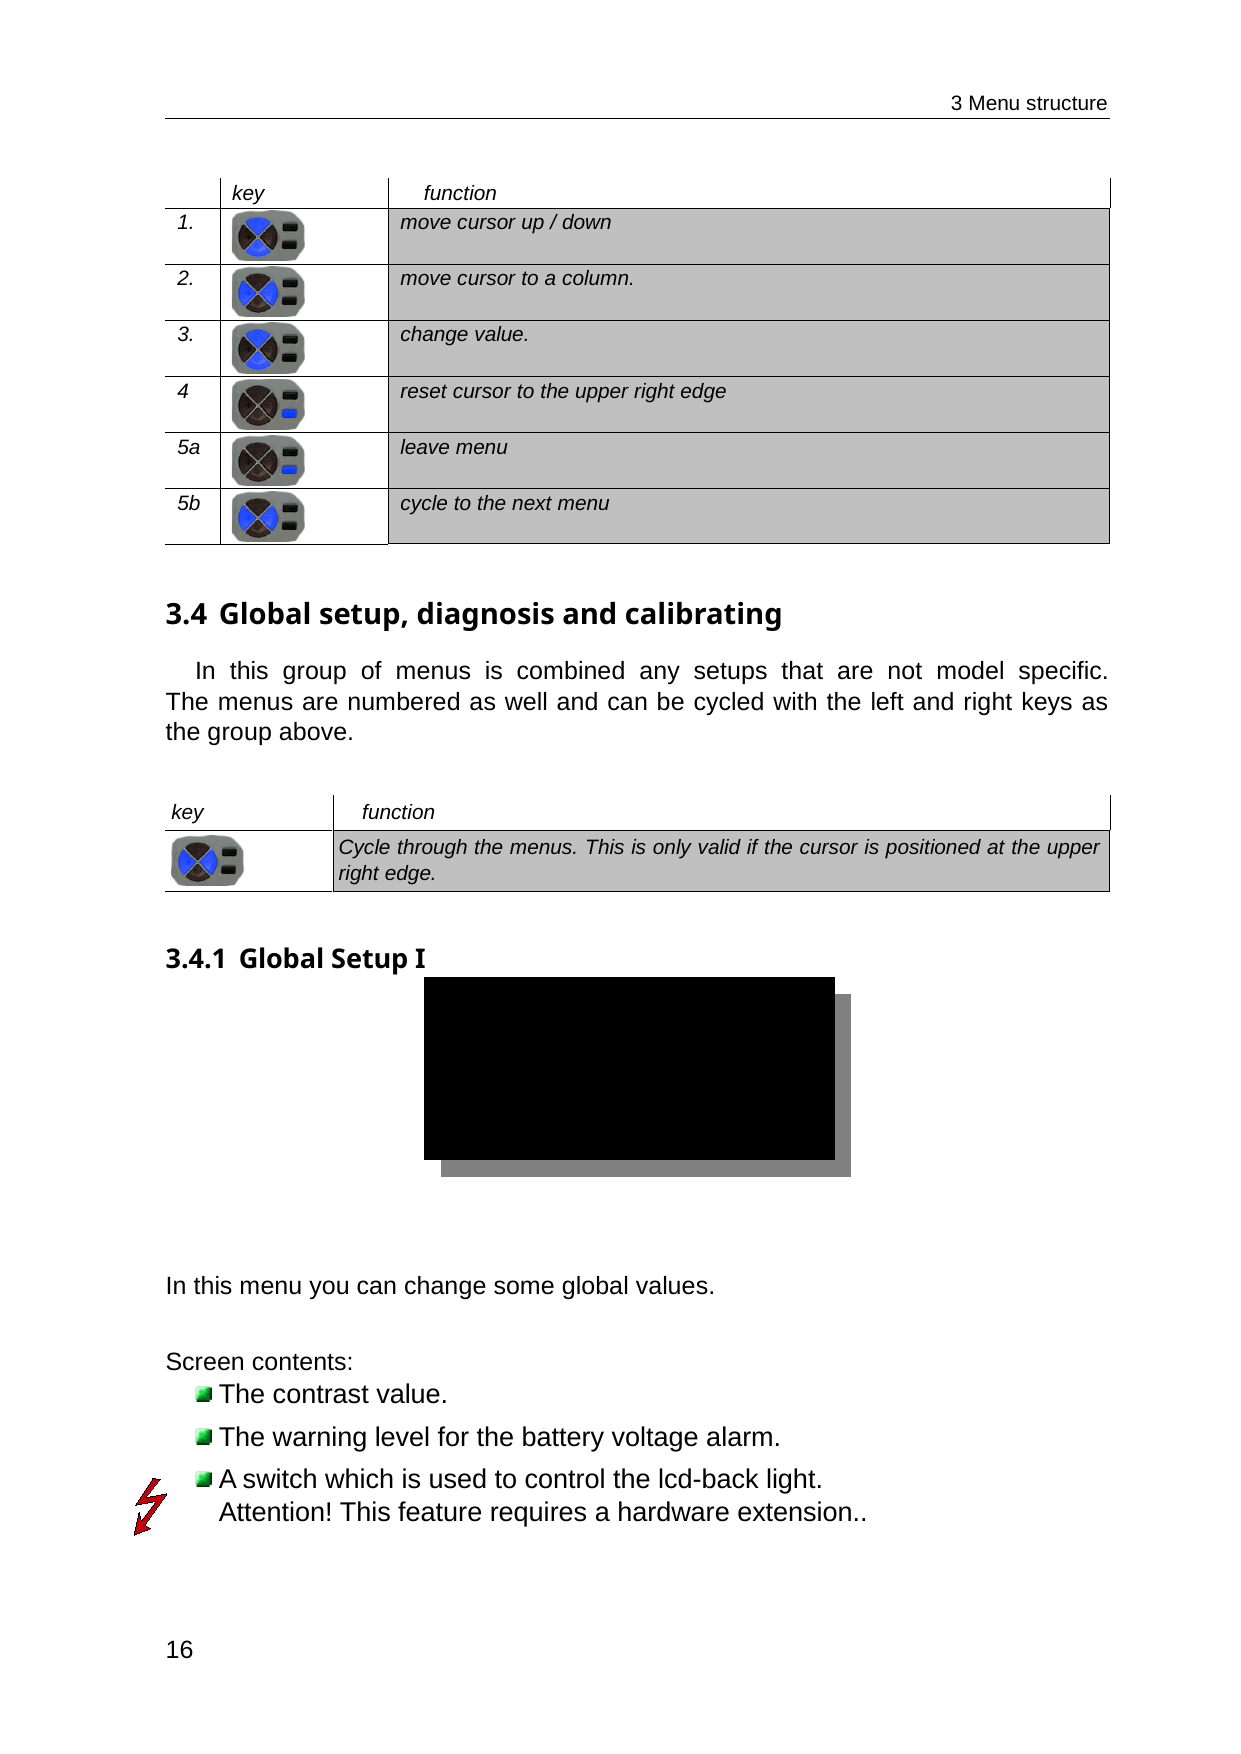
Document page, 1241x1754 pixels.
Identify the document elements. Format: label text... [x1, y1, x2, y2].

picture [231, 379, 306, 430]
table_cell cycle to the next menu [389, 489, 1109, 543]
picture [231, 266, 306, 317]
picture [231, 491, 306, 542]
table_cell [221, 265, 388, 320]
table_cell 3. [165, 321, 220, 376]
picture [195, 1471, 212, 1487]
table_cell 5a [165, 433, 220, 488]
table_cell change value. [389, 321, 1109, 376]
list A switch which is used to control the lcd-back light. Attention! This feature requires a hardware extension.. [165, 1464, 1110, 1527]
table_cell [221, 433, 388, 488]
table_cell 5b [165, 489, 220, 544]
table_cell [221, 377, 388, 432]
table_cell leave menu [389, 433, 1109, 488]
picture [195, 1428, 212, 1445]
table_cell [221, 209, 388, 264]
subtitle Global Setup I [165, 940, 1110, 977]
table_cell move cursor up / down [389, 209, 1109, 264]
table_cell reset cursor to the upper right edge [389, 377, 1109, 432]
picture [231, 210, 306, 261]
table_cell 4 [165, 377, 220, 432]
table_cell 1. [165, 209, 220, 264]
table_cell [165, 831, 332, 891]
table_cell move cursor to a column. [389, 265, 1109, 320]
table_header function [334, 795, 1110, 830]
table_header [165, 178, 220, 208]
text Screen contents: [165, 1348, 1110, 1376]
picture [231, 322, 306, 374]
picture [231, 435, 306, 486]
table_cell [221, 489, 388, 544]
text In this group of menus is combined any setups that are not model specific. The menus are numbered as well and can be cycled with the left and right keys as the group above. [165, 657, 1110, 746]
table_cell [221, 321, 388, 376]
picture [171, 835, 245, 886]
table_cell Cycle through the menus. This is only valid if the cursor is positioned at the upper right edge. [334, 831, 1109, 891]
text In this menu you can change some global values. [165, 1272, 1110, 1300]
subtitle Global setup, diagnosis and calibrating [165, 593, 1110, 632]
list The contrast value. [165, 1379, 1110, 1409]
table_header key [221, 178, 388, 208]
picture [195, 1386, 212, 1402]
table_header function [389, 178, 1110, 208]
list The warning level for the battery voltage alarm. [165, 1422, 1110, 1452]
table_cell 2. [165, 265, 220, 320]
table_header key [165, 795, 332, 830]
